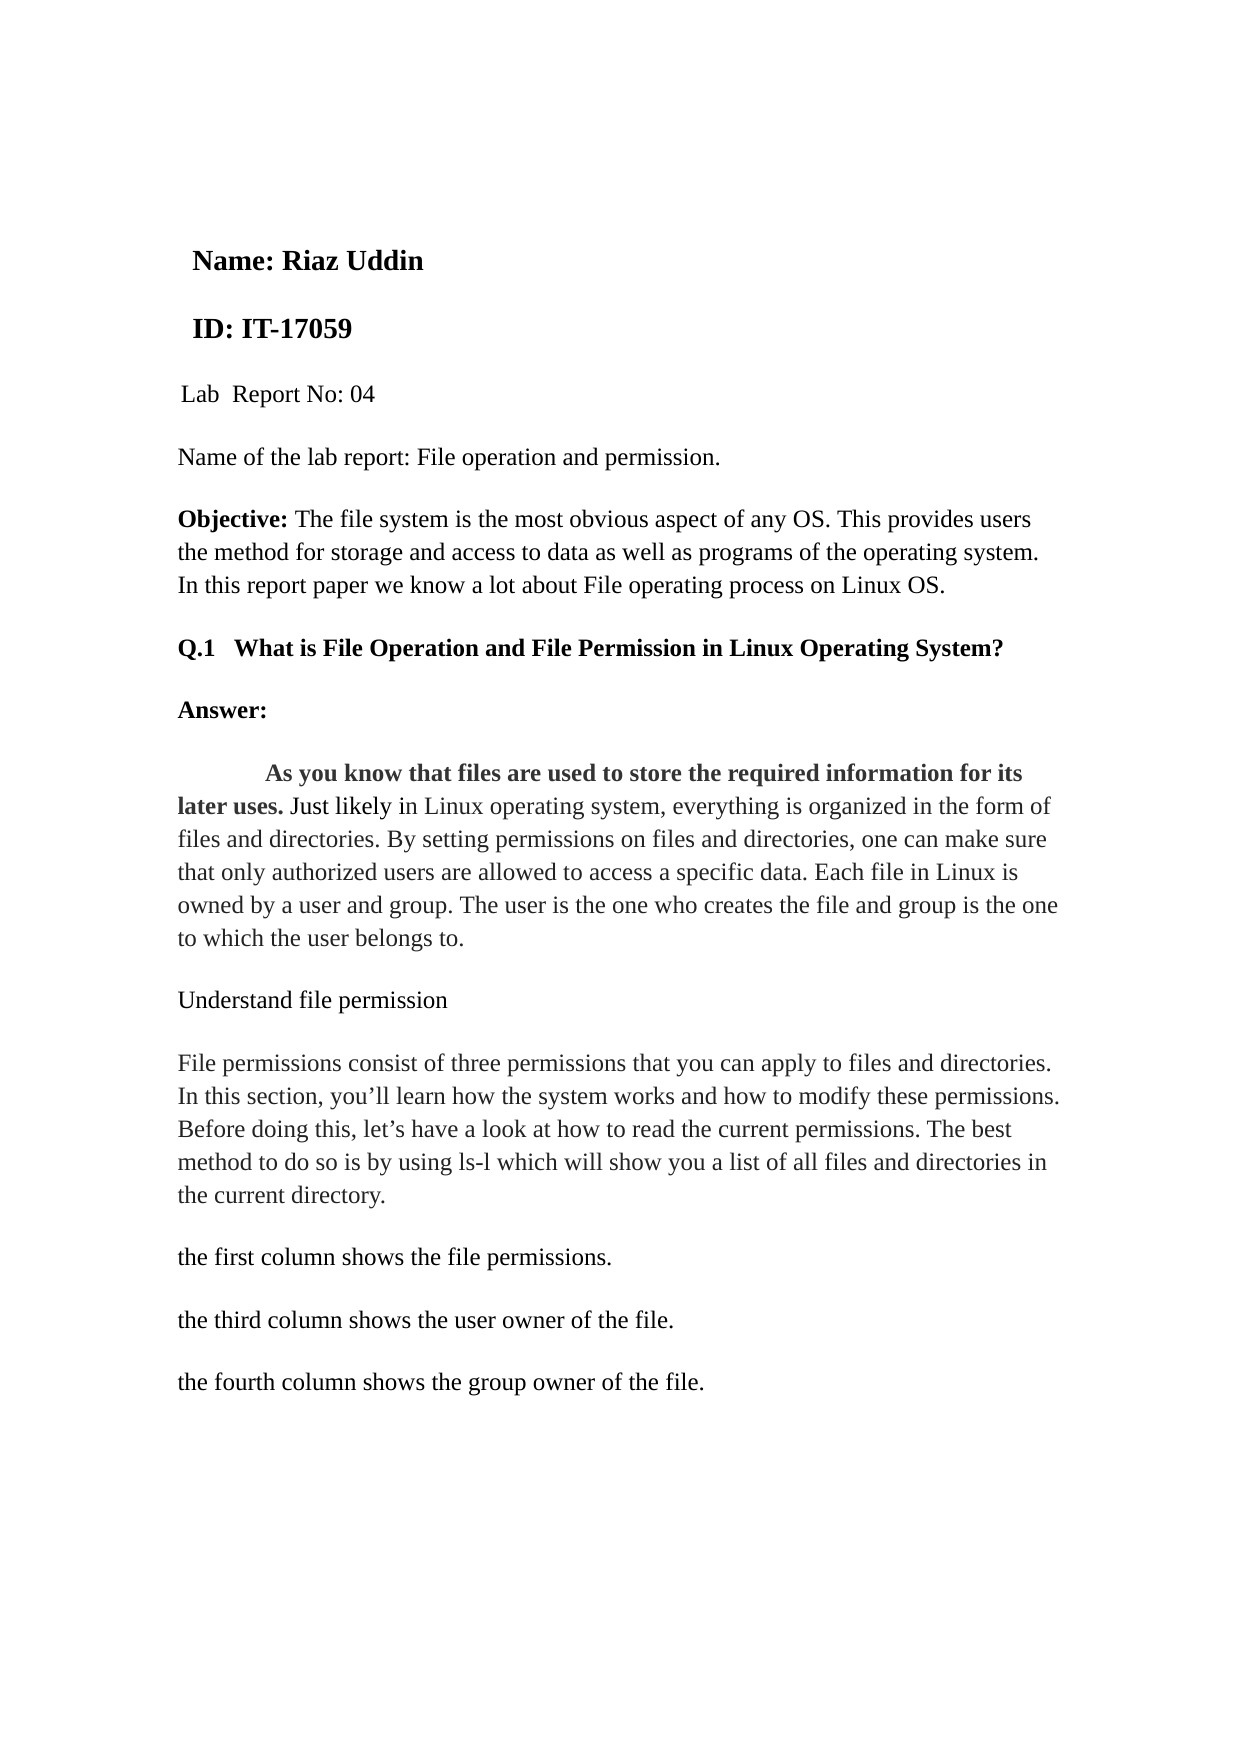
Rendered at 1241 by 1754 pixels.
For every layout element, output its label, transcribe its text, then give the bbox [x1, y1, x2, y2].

text File permissions consist of three permissions that you can apply to files and directories. In this section, you’ll learn how the system works and how to modify these permissions. Before doing this, let’s have a look at how to read the current permissions. The best method to do so is by using ls-l which will show you a list of all files and directories in the current directory. [177, 1048, 1063, 1209]
text Objective: The file system is the most obvious aspect of any OS. This provides users the method for storage and access to data as well as programs of the operating system. In this report paper we know a lot about File operating process on Linux OS. [177, 504, 1063, 599]
text Name of the lab report: File operation and permission. [177, 442, 1063, 470]
text Lab Report No: 04 [118, 379, 1122, 408]
text Answer: [177, 695, 1063, 724]
text Q.1 What is File Operation and File Permission in Linux Operating System? [177, 633, 1063, 661]
text Name: Riaz Uddin [118, 243, 1122, 277]
text ID: IT-17059 [118, 311, 1122, 345]
text the third column shows the user owner of the file. [177, 1305, 1063, 1334]
text the fourth column shows the group owner of the file. [177, 1367, 1063, 1396]
text As you know that files are used to store the required information for its later uses. Just likely in Linux operating system, everything is organized in the form of files and directories. By setting permissions on files and directories, one can make sure that only authorized users are allowed to access a specific data. Each file in Linux is owned by a user and group. The user is the one who creates the file and group is the one to which the user belongs to. [177, 758, 1063, 952]
text Understand file permission [177, 985, 1063, 1014]
text the first column shows the file permissions. [177, 1242, 1063, 1271]
